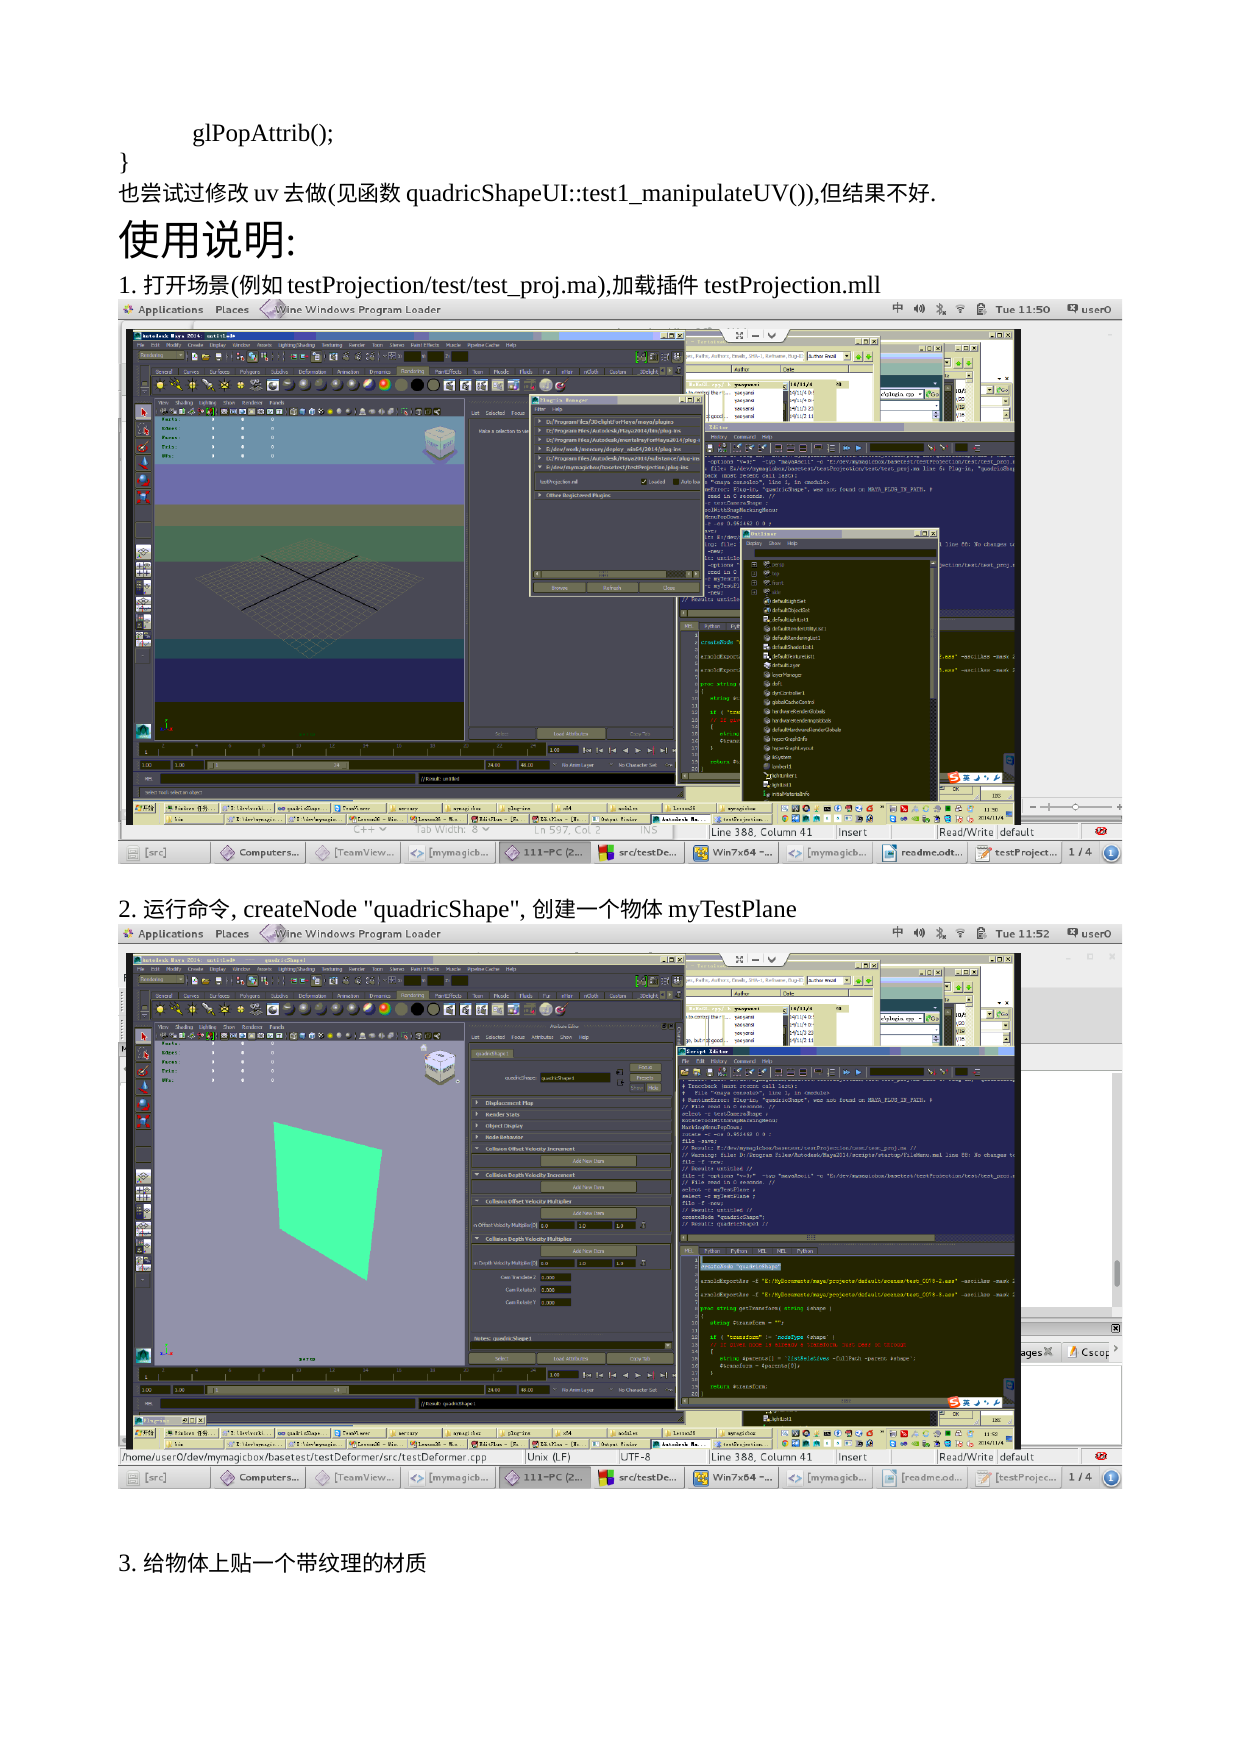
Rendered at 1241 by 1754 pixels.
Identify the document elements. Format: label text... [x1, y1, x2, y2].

text 也尝试过修改uv去做(见函数quadricShapeUI::test1_manipulateUV()),但结果不好. [118, 176, 1122, 207]
text 2. 运行命令, createNode "quadricShape", 创建一个物体myTestPlane [118, 892, 1122, 924]
text glPopAttrib(); [118, 118, 1122, 147]
text 1. 打开场景(例如testProjection/test/test_proj.ma),加载插件testProjection.mll [118, 268, 1122, 299]
text 使用说明: [118, 207, 1122, 268]
text } [118, 147, 1122, 176]
picture [118, 299, 1123, 864]
text 3. 给物体上贴一个带纹理的材质 [118, 1546, 1122, 1578]
picture [118, 924, 1123, 1489]
